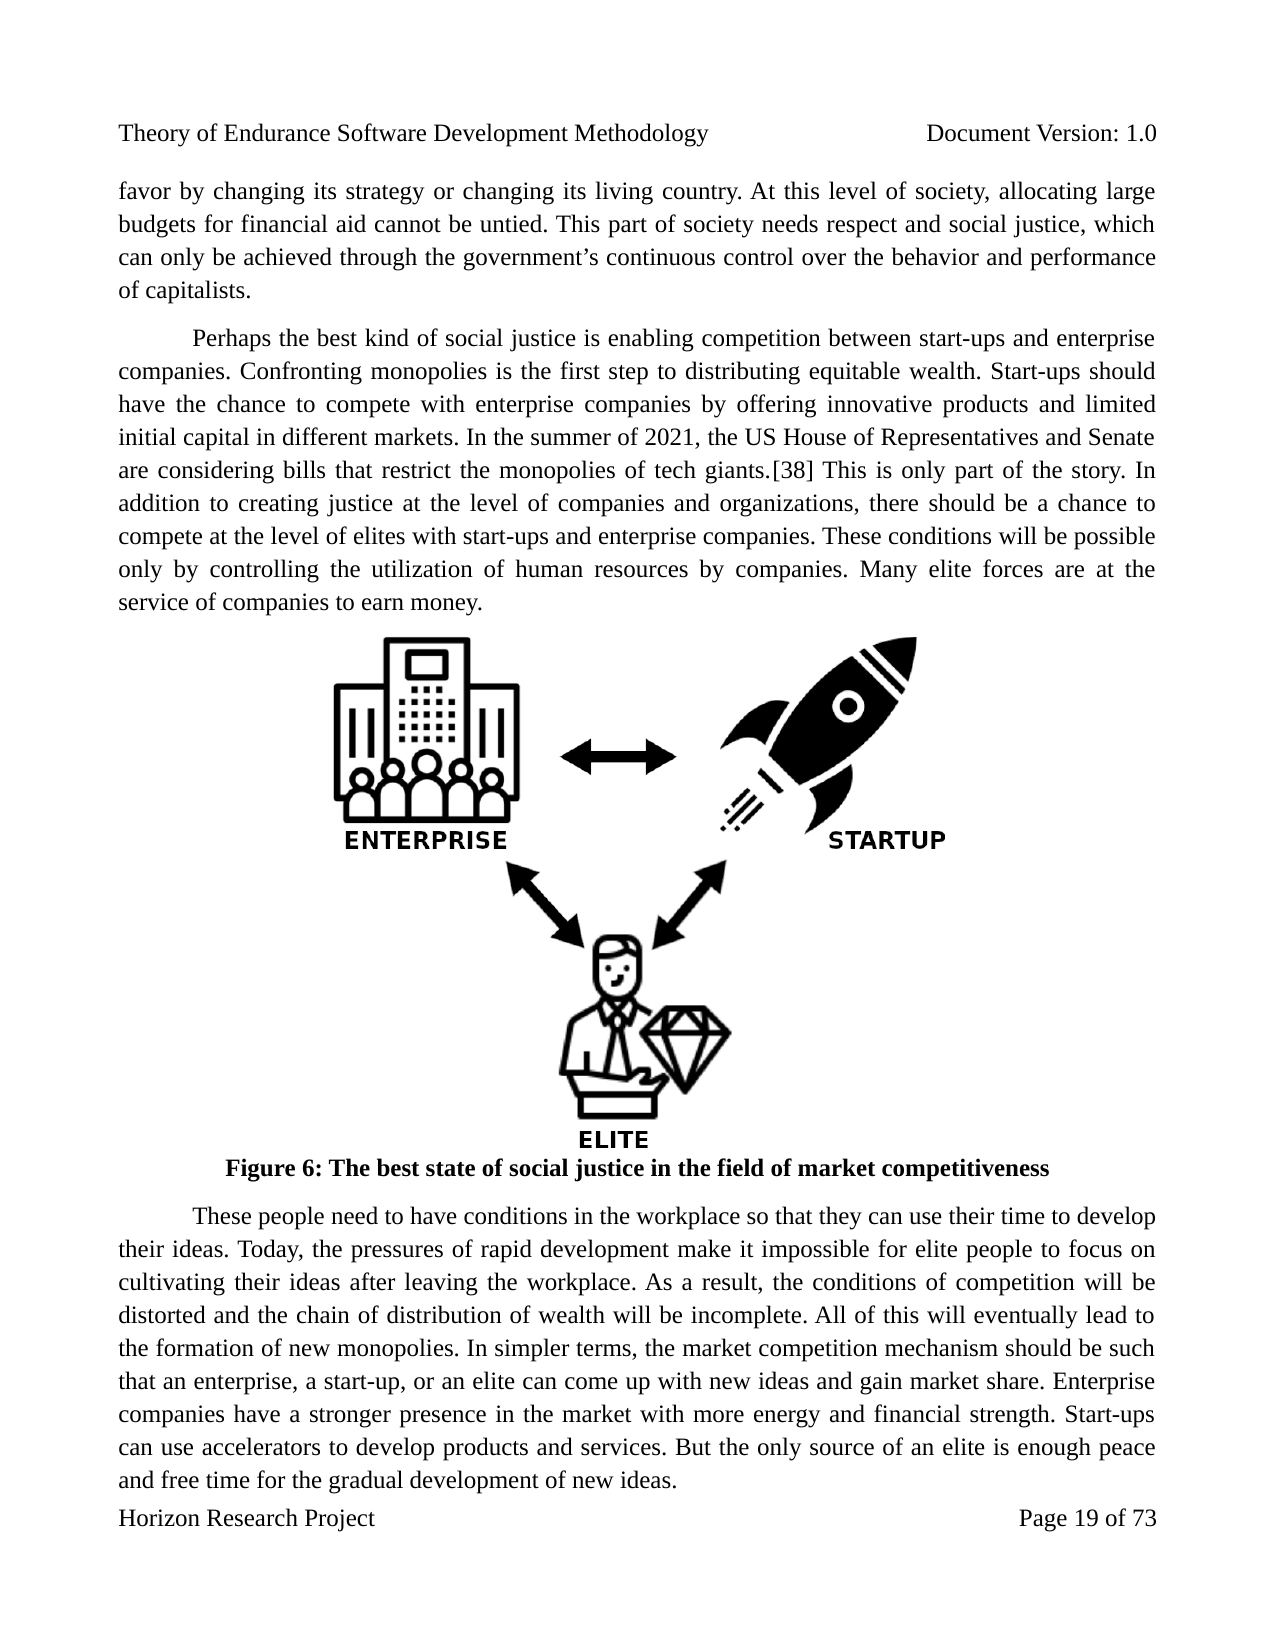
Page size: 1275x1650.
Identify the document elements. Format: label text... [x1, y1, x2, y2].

picture [330, 634, 945, 1150]
text ‍These people need to have conditions in the workplace so that they can use their time to develop their ideas. Today, the pressures of rapid development make it impossible for elite people to focus on cultivating their ideas after leaving the workplace. As a result, the conditions of competition will be distorted and the chain of distribution of wealth will be incomplete. All of this will eventually lead to the formation of new monopolies. In simpler terms, the market competition mechanism should be such that an enterprise, a start-up, or an elite can come up with new ideas and gain market share. Enterprise companies have a stronger presence in the market with more energy and financial strength. Start-ups can use accelerators to develop products and services. But the only source of an elite is enough peace and free time for the gradual development of new ideas. [118, 1201, 1157, 1494]
text Figure 6: The best state of social justice in the field of market competitiveness [118, 635, 1157, 1182]
text favor by changing its strategy or changing its living country. At this level of society, allocating large budgets for financial aid cannot be untied. This part of society needs respect and social justice, which can only be achieved through the government’s continuous control over the behavior and performance of capitalists. [118, 176, 1157, 304]
text Perhaps the best kind of social justice is enabling competition between start-ups and enterprise companies. Confronting monopolies is the first step to distributing equitable wealth. Start-ups should have the chance to compete with enterprise companies by offering innovative products and limited initial capital in different markets. In the summer of 2021, the US House of Representatives and Senate are considering bills that restrict the monopolies of tech giants.[38] This is only part of the story. In addition to creating justice at the level of companies and organizations, there should be a chance to compete at the level of elites with start-ups and enterprise companies. These conditions will be possible only by controlling the utilization of human resources by companies. Many elite forces are at the service of companies to earn money. [118, 323, 1157, 616]
